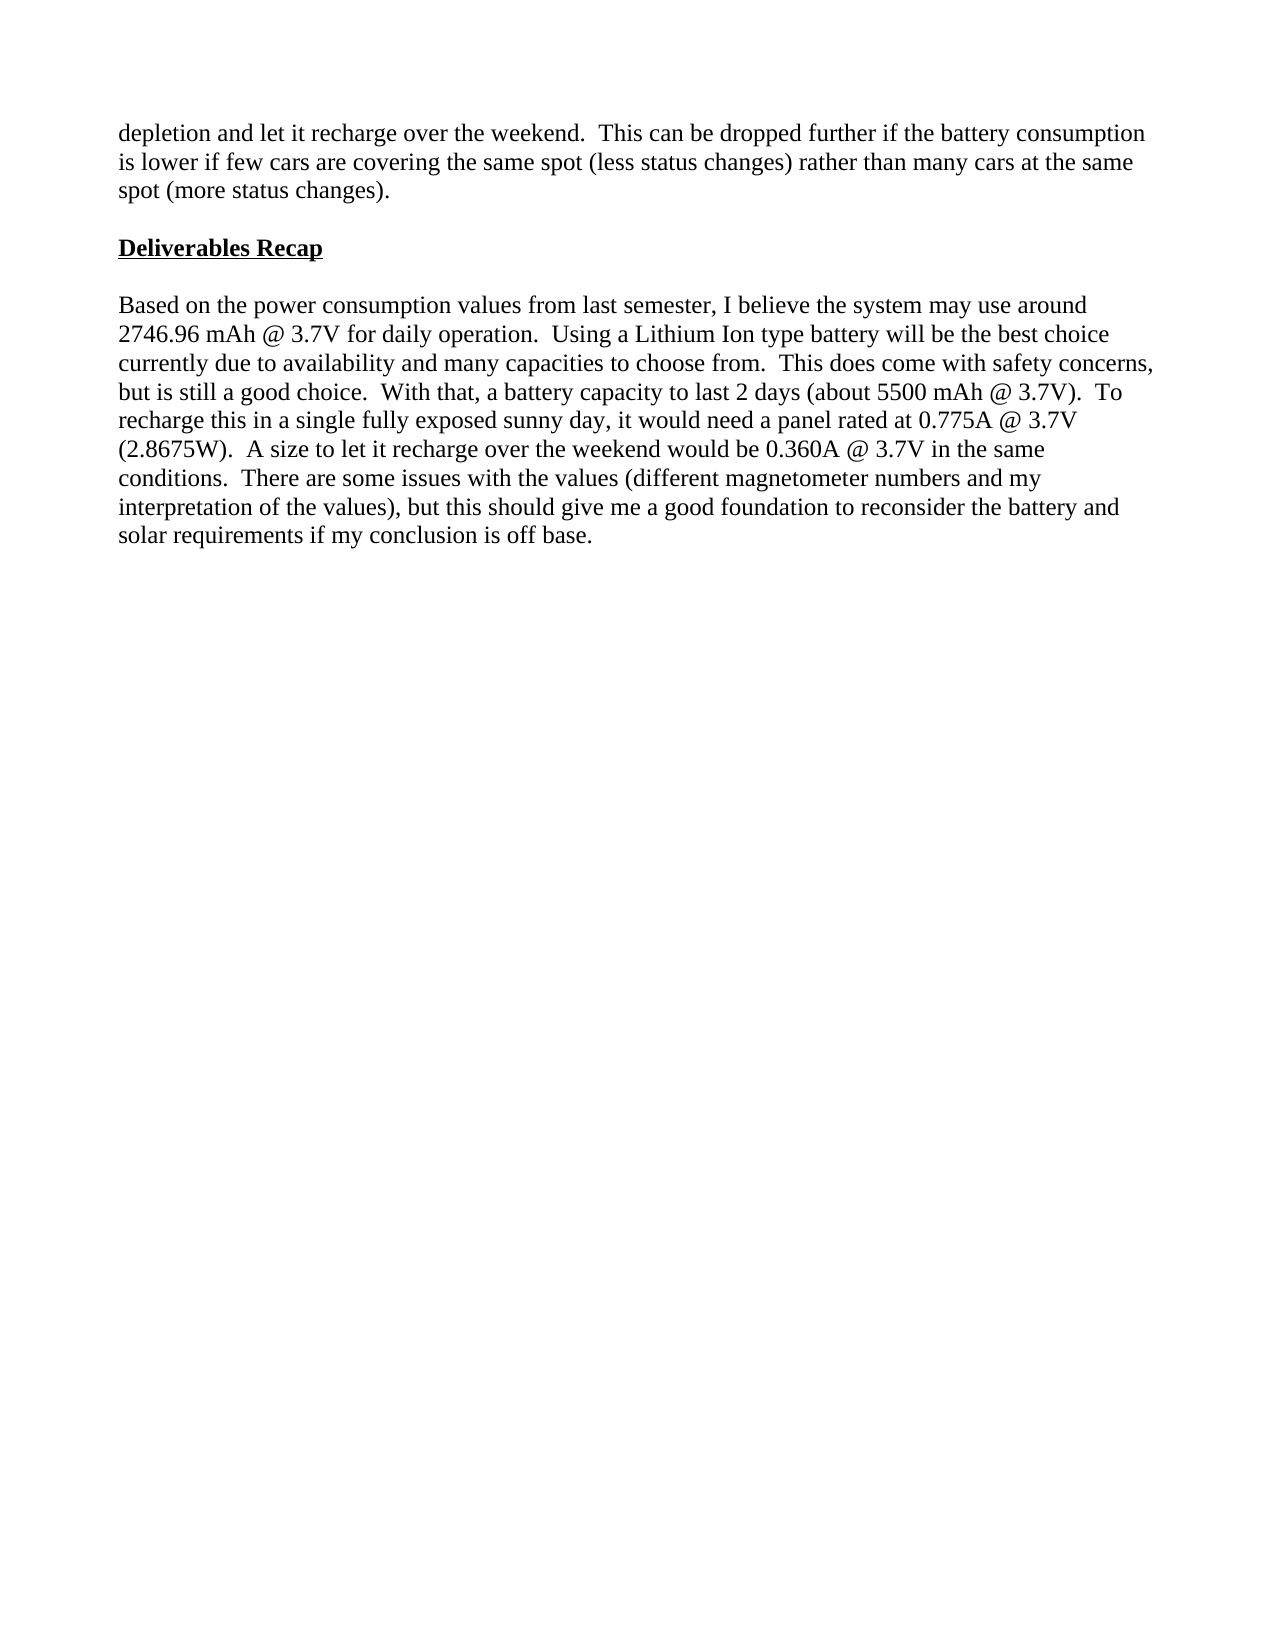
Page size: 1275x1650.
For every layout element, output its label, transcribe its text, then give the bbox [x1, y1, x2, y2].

text Based on the power consumption values from last semester, I believe the system may use around 2746.96 mAh @ 3.7V for daily operation. Using a Lithium Ion type battery will be the best choice currently due to availability and many capacities to choose from. This does come with safety concerns, but is still a good choice. With that, a battery capacity to last 2 days (about 5500 mAh @ 3.7V). To recharge this in a single fully exposed sunny day, it would need a panel rated at 0.775A @ 3.7V (2.8675W). A size to let it recharge over the weekend would be 0.360A @ 3.7V in the same conditions. There are some issues with the values (different magnetometer numbers and my interpretation of the values), but this should give me a good foundation to reconsider the battery and solar requirements if my conclusion is off base. [118, 291, 1157, 549]
text Deliverables Recap [118, 233, 1157, 262]
text depletion and let it recharge over the weekend. This can be dropped further if the battery consumption is lower if few cars are covering the same spot (less status changes) rather than many cars at the same spot (more status changes). [118, 118, 1157, 204]
